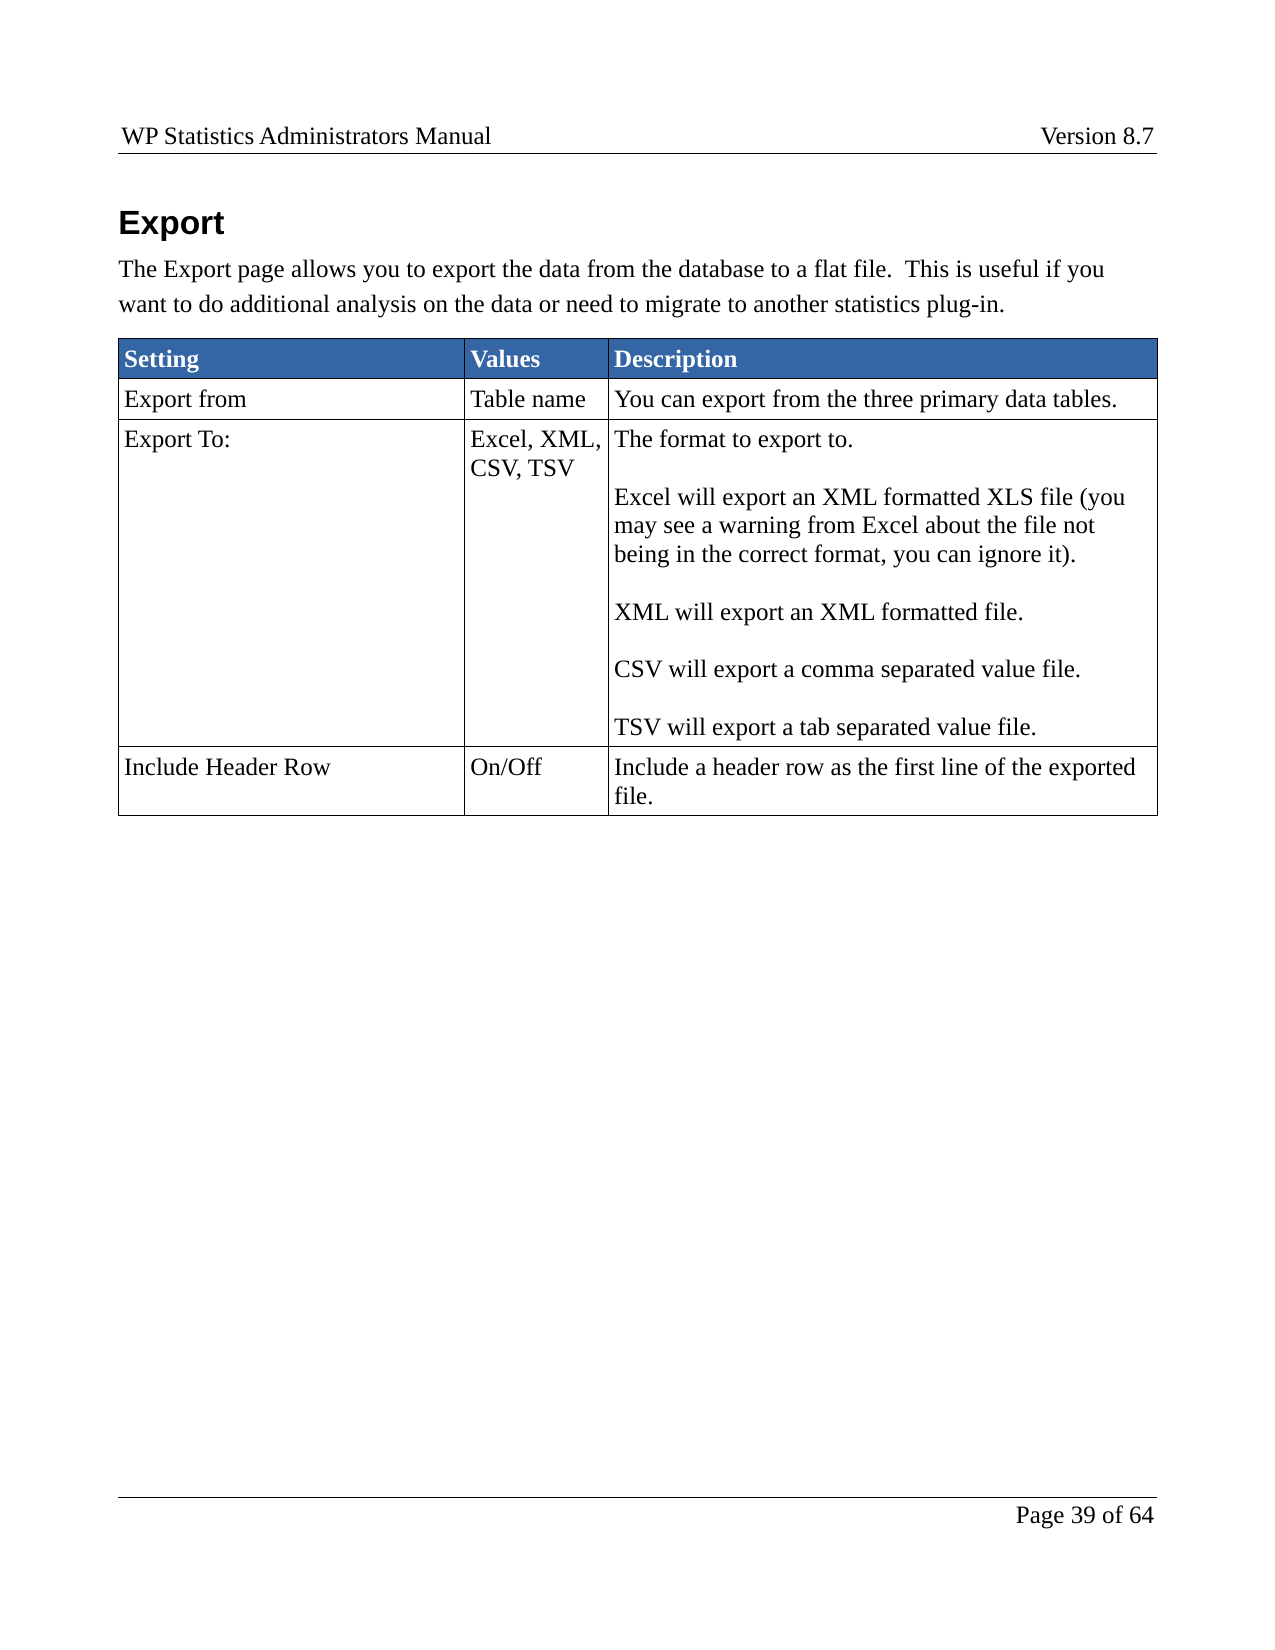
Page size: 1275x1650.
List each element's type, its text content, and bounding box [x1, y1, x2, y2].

table_header Values [465, 339, 608, 378]
table_cell The format to export to. Excel will export an XML formatted XLS file (you may see a warning from Excel about the file not being in the correct format, you can ignore it). XML will export an XML formatted file. CSV will export a comma separated value file. TSV will export a tab separated value file. [609, 420, 1157, 746]
table_cell Export from [119, 379, 464, 418]
table_cell Include Header Row [119, 747, 464, 815]
table_cell On/Off [465, 747, 608, 815]
subtitle Export [118, 203, 1157, 242]
table_header Setting [119, 339, 464, 378]
table_cell Include a header row as the first line of the exported file. [609, 747, 1157, 815]
table_cell Excel, XML, CSV, TSV [465, 420, 608, 746]
table_cell You can export from the three primary data tables. [609, 379, 1157, 418]
table_header Description [609, 339, 1157, 378]
table_cell Table name [465, 379, 608, 418]
table_cell Export To: [119, 420, 464, 746]
text The Export page allows you to export the data from the database to a flat file. This is useful if you want to do additional analysis on the data or need to migrate to another statistics plug-in. [118, 254, 1157, 317]
